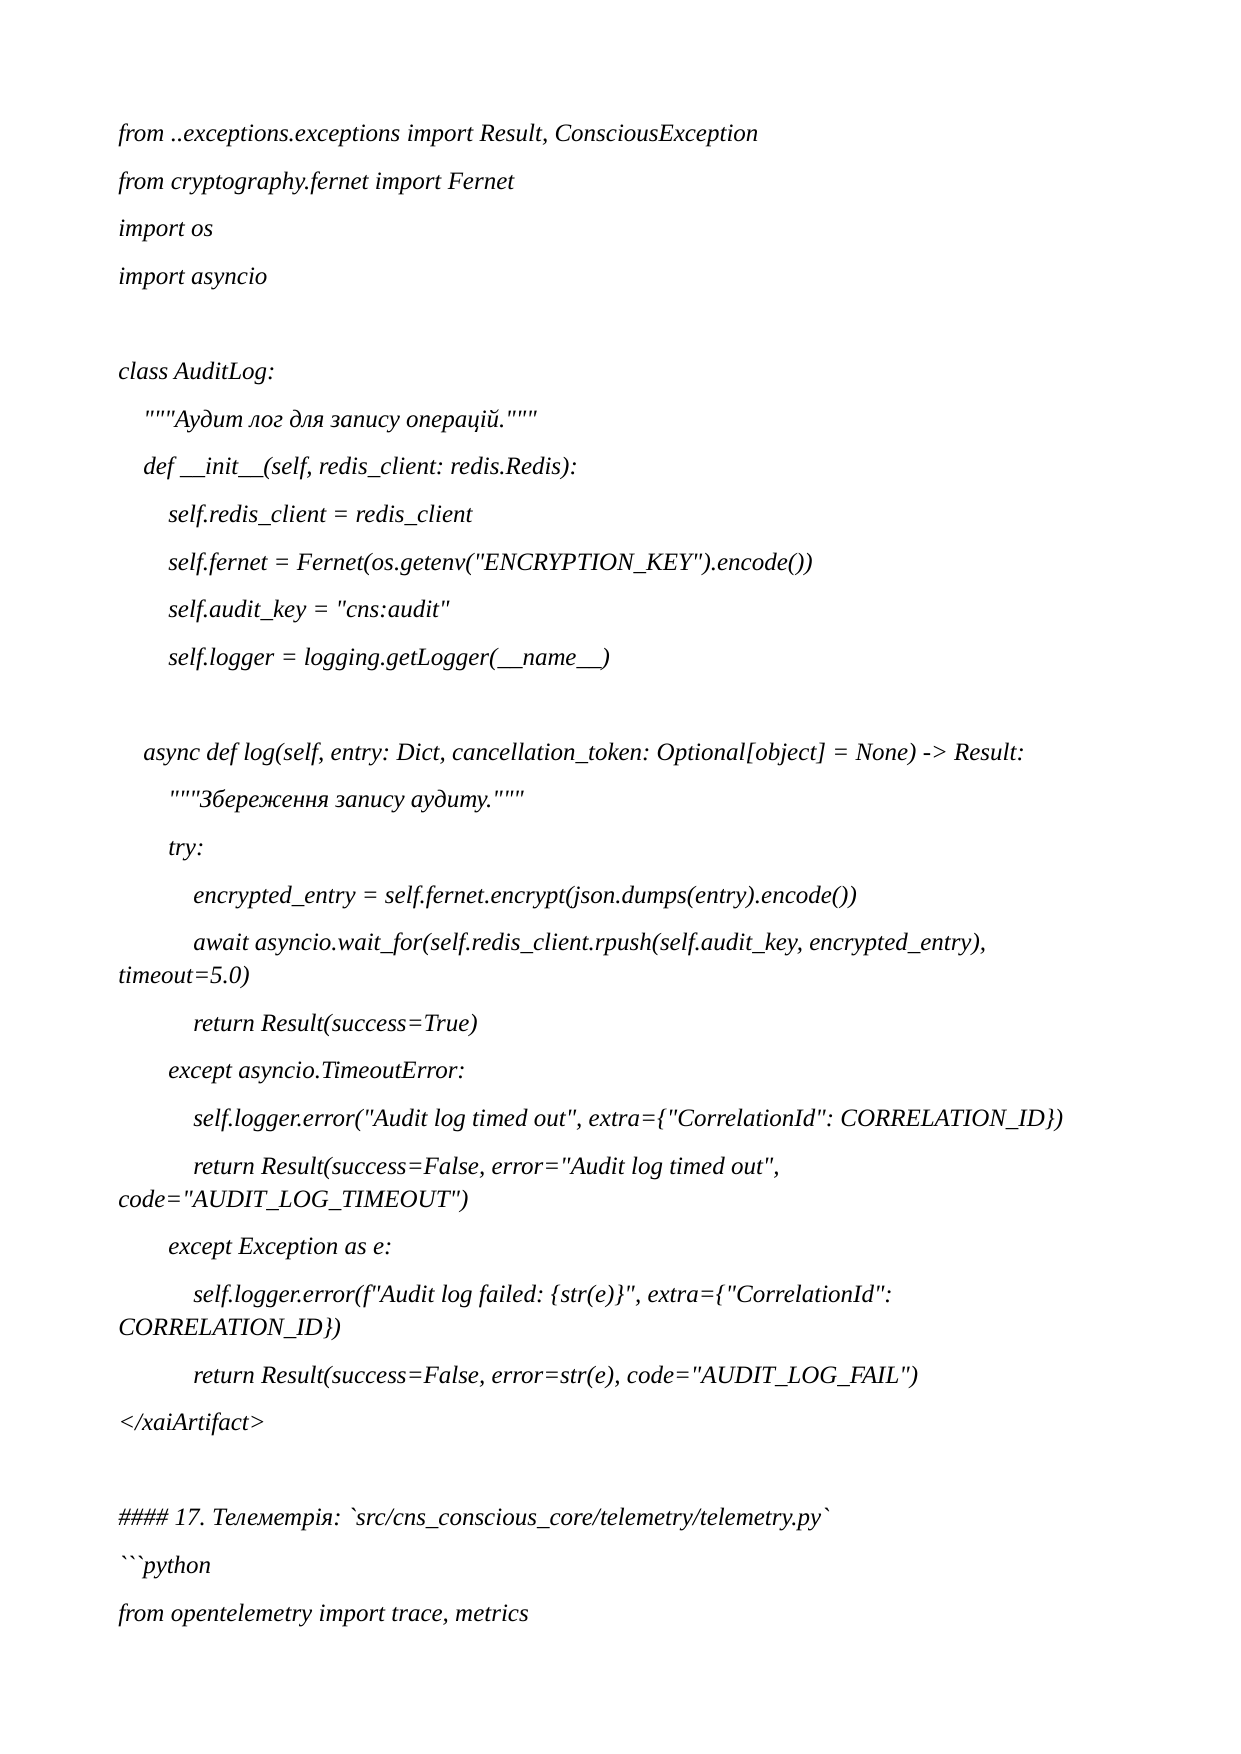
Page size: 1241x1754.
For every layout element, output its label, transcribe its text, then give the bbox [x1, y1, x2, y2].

text """Аудит лог для запису операцій.""" [118, 404, 1122, 432]
text try: [118, 832, 1122, 861]
text </xaiArtifact> [118, 1407, 1122, 1436]
text from ..exceptions.exceptions import Result, ConsciousException [118, 118, 1122, 147]
text #### 17. Телеметрія: `src/cns_conscious_core/telemetry/telemetry.py` [118, 1502, 1122, 1531]
text except asyncio.TimeoutError: [118, 1056, 1122, 1084]
text self.audit_key = "cns:audit" [118, 594, 1122, 623]
text self.fernet = Fernet(os.getenv("ENCRYPTION_KEY").encode()) [118, 547, 1122, 575]
text self.redis_client = redis_client [118, 499, 1122, 528]
text self.logger.error("Audit log timed out", extra={"CorrelationId": CORRELATION_ID}) [118, 1103, 1122, 1132]
text return Result(success=True) [118, 1008, 1122, 1037]
text return Result(success=False, error="Audit log timed out", code="AUDIT_LOG_TIMEOUT") [118, 1151, 1122, 1213]
text except Exception as e: [118, 1231, 1122, 1260]
text class AuditLog: [118, 356, 1122, 385]
text await asyncio.wait_for(self.redis_client.rpush(self.audit_key, encrypted_entry), timeout=5.0) [118, 927, 1122, 989]
text from cryptography.fernet import Fernet [118, 166, 1122, 194]
text encrypted_entry = self.fernet.encrypt(json.dumps(entry).encode()) [118, 880, 1122, 908]
text self.logger.error(f"Audit log failed: {str(e)}", extra={"CorrelationId": CORRELATION_ID}) [118, 1279, 1122, 1341]
text async def log(self, entry: Dict, cancellation_token: Optional[object] = None) -> Result: [118, 737, 1122, 766]
text from opentelemetry import trace, metrics [118, 1598, 1122, 1626]
text """Збереження запису аудиту.""" [118, 784, 1122, 813]
text import os [118, 213, 1122, 242]
text def __init__(self, redis_client: redis.Redis): [118, 451, 1122, 480]
text self.logger = logging.getLogger(__name__) [118, 642, 1122, 671]
text import asyncio [118, 261, 1122, 290]
text return Result(success=False, error=str(e), code="AUDIT_LOG_FAIL") [118, 1360, 1122, 1388]
text ```python [118, 1550, 1122, 1579]
